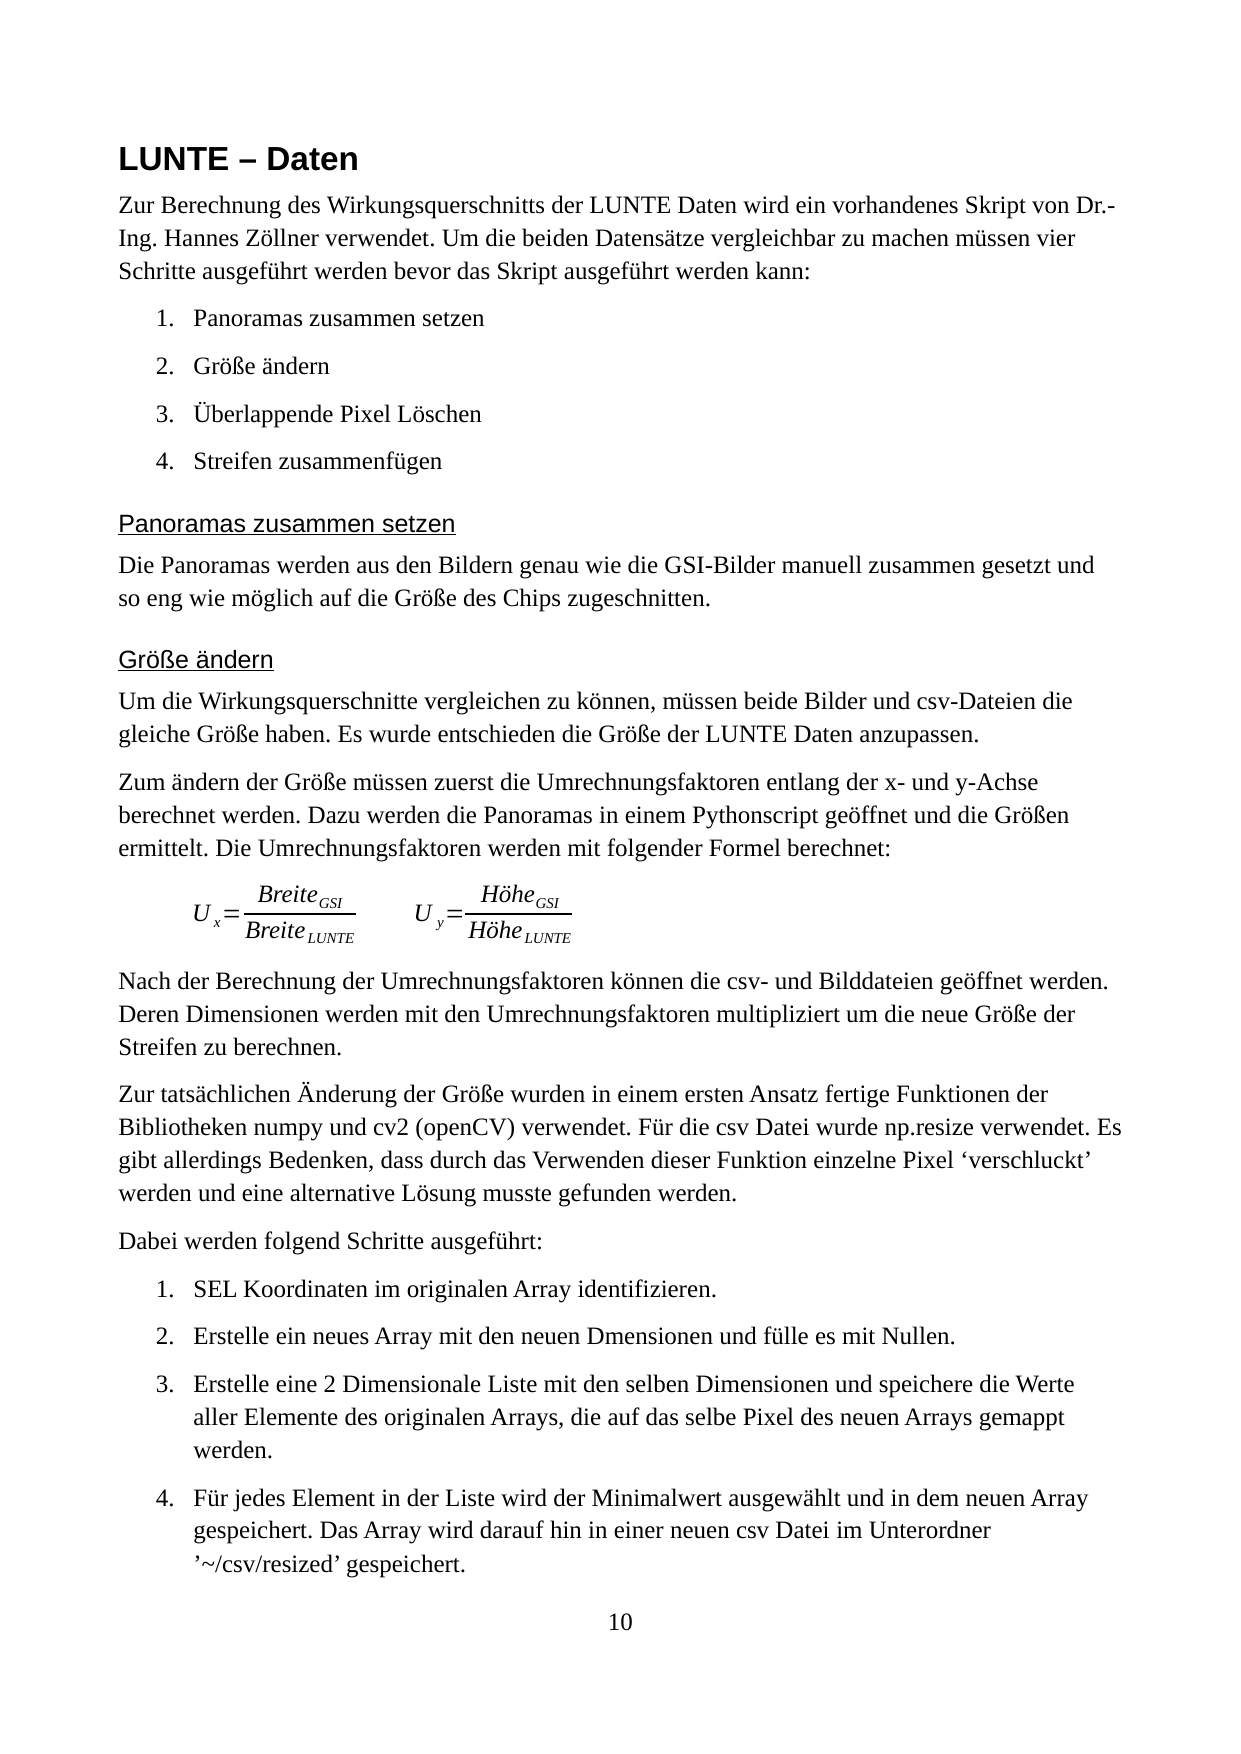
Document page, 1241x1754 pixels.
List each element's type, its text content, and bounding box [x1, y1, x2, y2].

list Für jedes Element in der Liste wird der Minimalwert ausgewählt und in dem neuen Array gespeichert. Das Array wird darauf hin in einer neuen csv Datei im Unterordner ’~/csv/resized’ gespeichert. [156, 1483, 1122, 1577]
text Die Panoramas werden aus den Bildern genau wie die GSI-Bilder manuell zusammen gesetzt und so eng wie möglich auf die Größe des Chips zugeschnitten. [118, 550, 1122, 612]
subtitle LUNTE – Daten [118, 139, 1122, 177]
text Zur Berechnung des Wirkungsquerschnitts der LUNTE Daten wird ein vorhandenes Skript von Dr.-Ing. Hannes Zöllner verwendet. Um die beiden Datensätze vergleichbar zu machen müssen vier Schritte ausgeführt werden bevor das Skript ausgeführt werden kann: [118, 190, 1122, 285]
list Erstelle eine 2 Dimensionale Liste mit den selben Dimensionen und speichere die Werte aller Elemente des originalen Arrays, die auf das selbe Pixel des neuen Arrays gemappt werden. [156, 1369, 1122, 1464]
text Nach der Berechnung der Umrechnungsfaktoren können die csv- und Bilddateien geöffnet werden. Deren Dimensionen werden mit den Umrechnungsfaktoren multipliziert um die neue Größe der Streifen zu berechnen. [118, 966, 1122, 1061]
list Überlappende Pixel Löschen [156, 399, 1122, 427]
list Erstelle ein neues Array mit den neuen Dmensionen und fülle es mit Nullen. [156, 1321, 1122, 1350]
list Größe ändern [156, 351, 1122, 380]
list SEL Koordinaten im originalen Array identifizieren. [156, 1274, 1122, 1302]
text Zum ändern der Größe müssen zuerst die Umrechnungsfaktoren entlang der x- und y-Achse berechnet werden. Dazu werden die Panoramas in einem Pythonscript geöffnet und die Größen ermittelt. Die Umrechnungsfaktoren werden mit folgender Formel berechnet: [118, 767, 1122, 862]
subtitle Panoramas zusammen setzen [118, 508, 1122, 537]
list Streifen zusammenfügen [156, 446, 1122, 475]
text Dabei werden folgend Schritte ausgeführt: [118, 1226, 1122, 1255]
text Um die Wirkungsquerschnitte vergleichen zu können, müssen beide Bilder und csv-Dateien die gleiche Größe haben. Es wurde entschieden die Größe der LUNTE Daten anzupassen. [118, 686, 1122, 748]
text Zur tatsächlichen Änderung der Größe wurden in einem ersten Ansatz fertige Funktionen der Bibliotheken numpy und cv2 (openCV) verwendet. Für die csv Datei wurde np.resize verwendet. Es gibt allerdings Bedenken, dass durch das Verwenden dieser Funktion einzelne Pixel ‘verschluckt’ werden und eine alternative Lösung musste gefunden werden. [118, 1079, 1122, 1207]
list Panoramas zusammen setzen [156, 303, 1122, 332]
subtitle Größe ändern [118, 645, 1122, 674]
